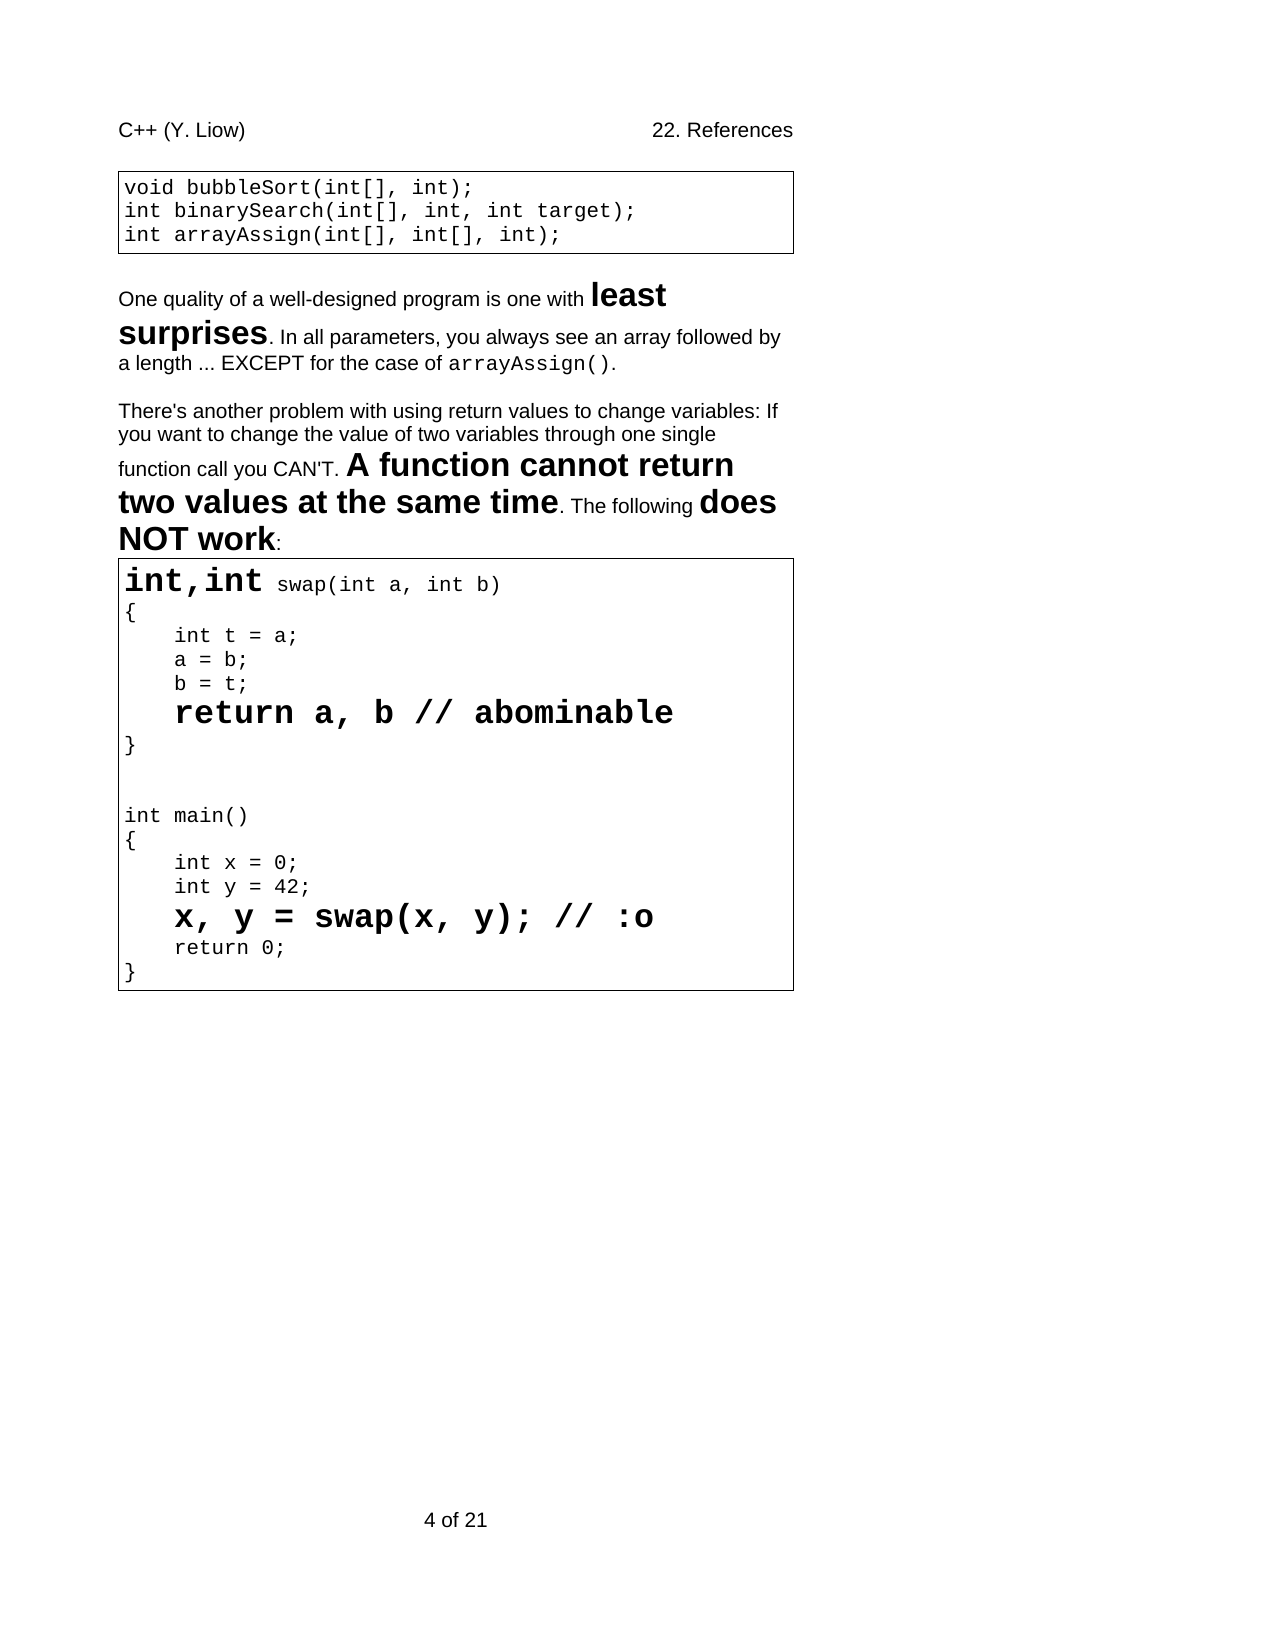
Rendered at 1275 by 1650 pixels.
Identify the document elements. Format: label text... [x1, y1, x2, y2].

text There's another problem with using return values to change variables: If you want to change the value of two variables through one single function call you CAN'T. A function cannot return two values at the same time. The following does NOT work: [118, 399, 793, 558]
text One quality of a well-designed program is one with least surprises. In all parameters, you always see an array followed by a length ... EXCEPT for the case of arrayAssign(). [118, 277, 793, 376]
table_header int,int swap(int a, int b) { int t = a; a = b; b = t; return a, b // abominable } int main() { int x = 0; int y = 42; x, y = swap(x, y); // :o return 0; } [119, 559, 793, 990]
table_header void bubbleSort(int[], int); int binarySearch(int[], int, int target); int arrayAssign(int[], int[], int); [119, 172, 793, 253]
